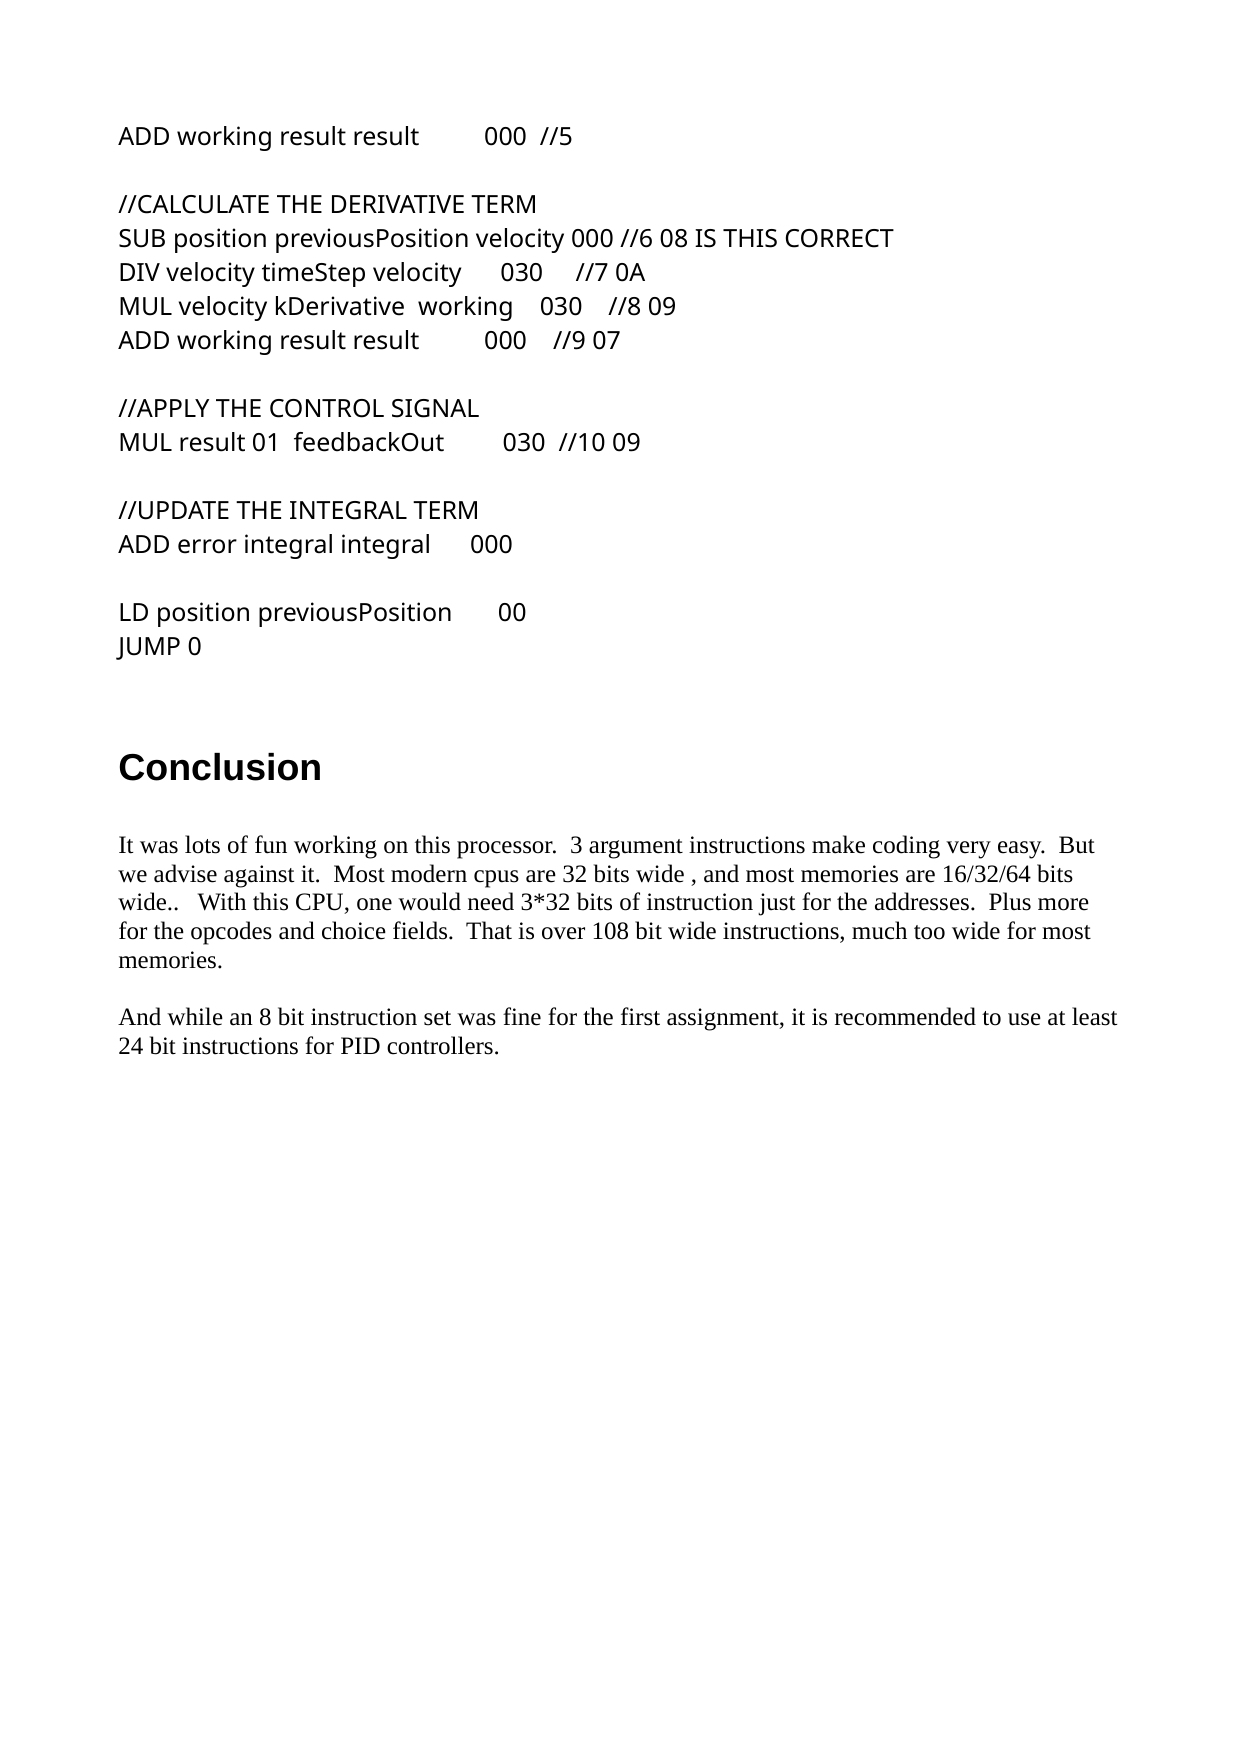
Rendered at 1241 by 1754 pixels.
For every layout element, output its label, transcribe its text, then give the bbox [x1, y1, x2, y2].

text SUB position previousPosition velocity 000 //6 08 IS THIS CORRECT [118, 220, 1122, 254]
subtitle Conclusion [118, 746, 1122, 789]
text MUL velocity kDerivative working 030 //8 09 [118, 288, 1122, 322]
text ADD working result result 000 //9 07 [118, 322, 1122, 357]
text ADD working result result 000 //5 [118, 118, 1122, 152]
text And while an 8 bit instruction set was fine for the first assignment, it is recommended to use at least 24 bit instructions for PID controllers. [118, 1002, 1122, 1060]
text JUMP 0 [118, 629, 1122, 663]
text //UPDATE THE INTEGRAL TERM [118, 493, 1122, 527]
text //APPLY THE CONTROL SIGNAL [118, 391, 1122, 425]
text //CALCULATE THE DERIVATIVE TERM [118, 186, 1122, 220]
text It was lots of fun working on this processor. 3 argument instructions make coding very easy. But we advise against it. Most modern cpus are 32 bits wide , and most memories are 16/32/64 bits wide.. With this CPU, one would need 3*32 bits of instruction just for the addresses. Plus more for the opcodes and choice fields. That is over 108 bit wide instructions, much too wide for most memories. [118, 830, 1122, 974]
text DIV velocity timeStep velocity 030 //7 0A [118, 254, 1122, 288]
text MUL result 01 feedbackOut 030 //10 09 [118, 425, 1122, 459]
text ADD error integral integral 000 [118, 527, 1122, 561]
text LD position previousPosition 00 [118, 595, 1122, 629]
